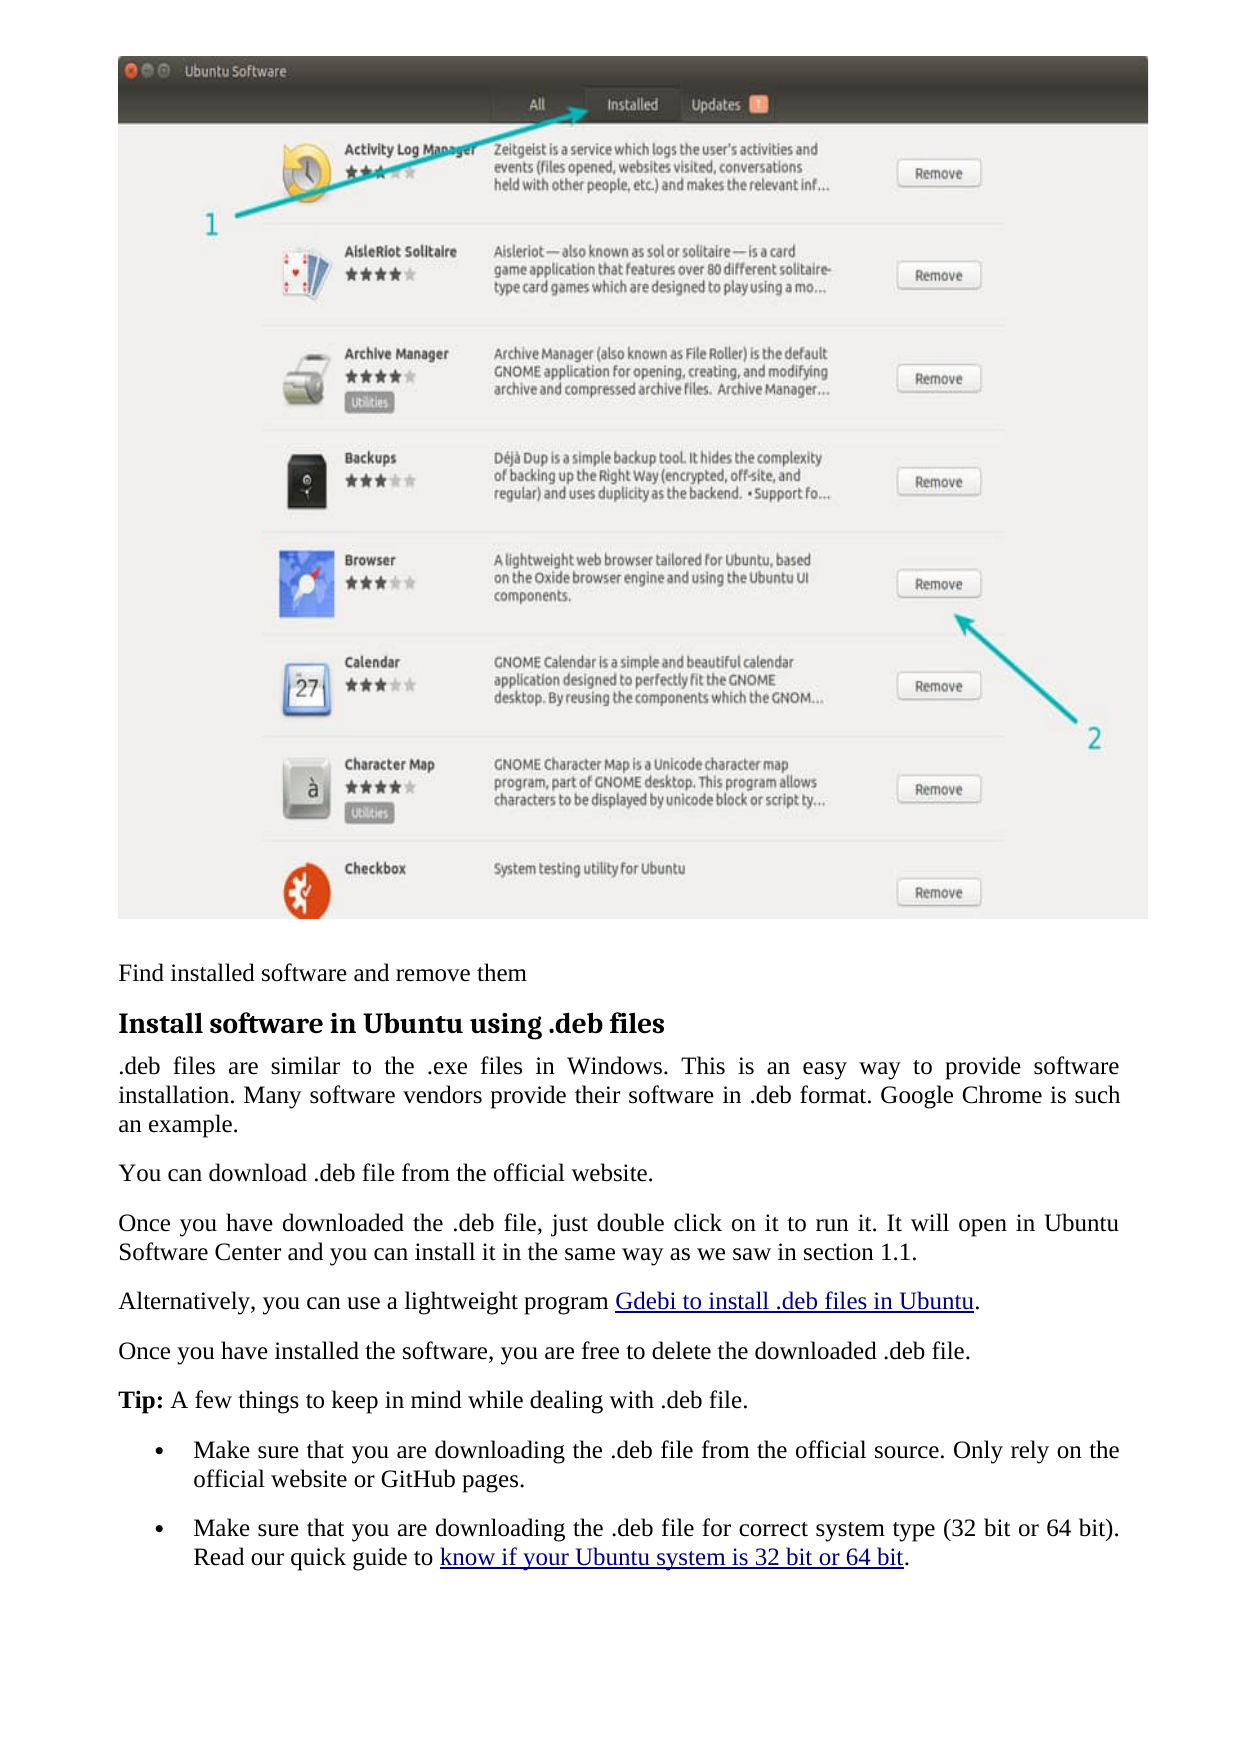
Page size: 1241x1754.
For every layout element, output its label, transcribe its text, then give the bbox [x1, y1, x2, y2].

list Make sure that you are downloading the .deb file for correct system type (32 bit or 64 bit). Read our quick guide to know if your Ubuntu system is 32 bit or 64 bit. [156, 1513, 1122, 1571]
text .deb files are similar to the .exe files in Windows. This is an easy way to provide software installation. Many software vendors provide their software in .deb format. Google Chrome is such an example. [118, 1051, 1122, 1138]
text Once you have installed the software, you are free to delete the downloaded .deb file. [118, 1336, 1122, 1365]
text Tip: A few things to keep in mind while dealing with .deb file. [118, 1386, 1122, 1414]
text You can download .deb file from the official website. [118, 1158, 1122, 1187]
text Find installed software and remove them [118, 958, 1122, 987]
text Once you have downloaded the .deb file, just double click on it to run it. It will open in Ubuntu Software Center and you can install it in the same way as we saw in section 1.1. [118, 1208, 1122, 1266]
text Alternatively, you can use a lightweight program Gdebi to install .deb files in Ubuntu. [118, 1286, 1122, 1315]
subtitle Install software in Ubuntu using .deb files [118, 1007, 1122, 1041]
list Make sure that you are downloading the .deb file from the official source. Only rely on the official website or GitHub pages. [156, 1435, 1122, 1493]
